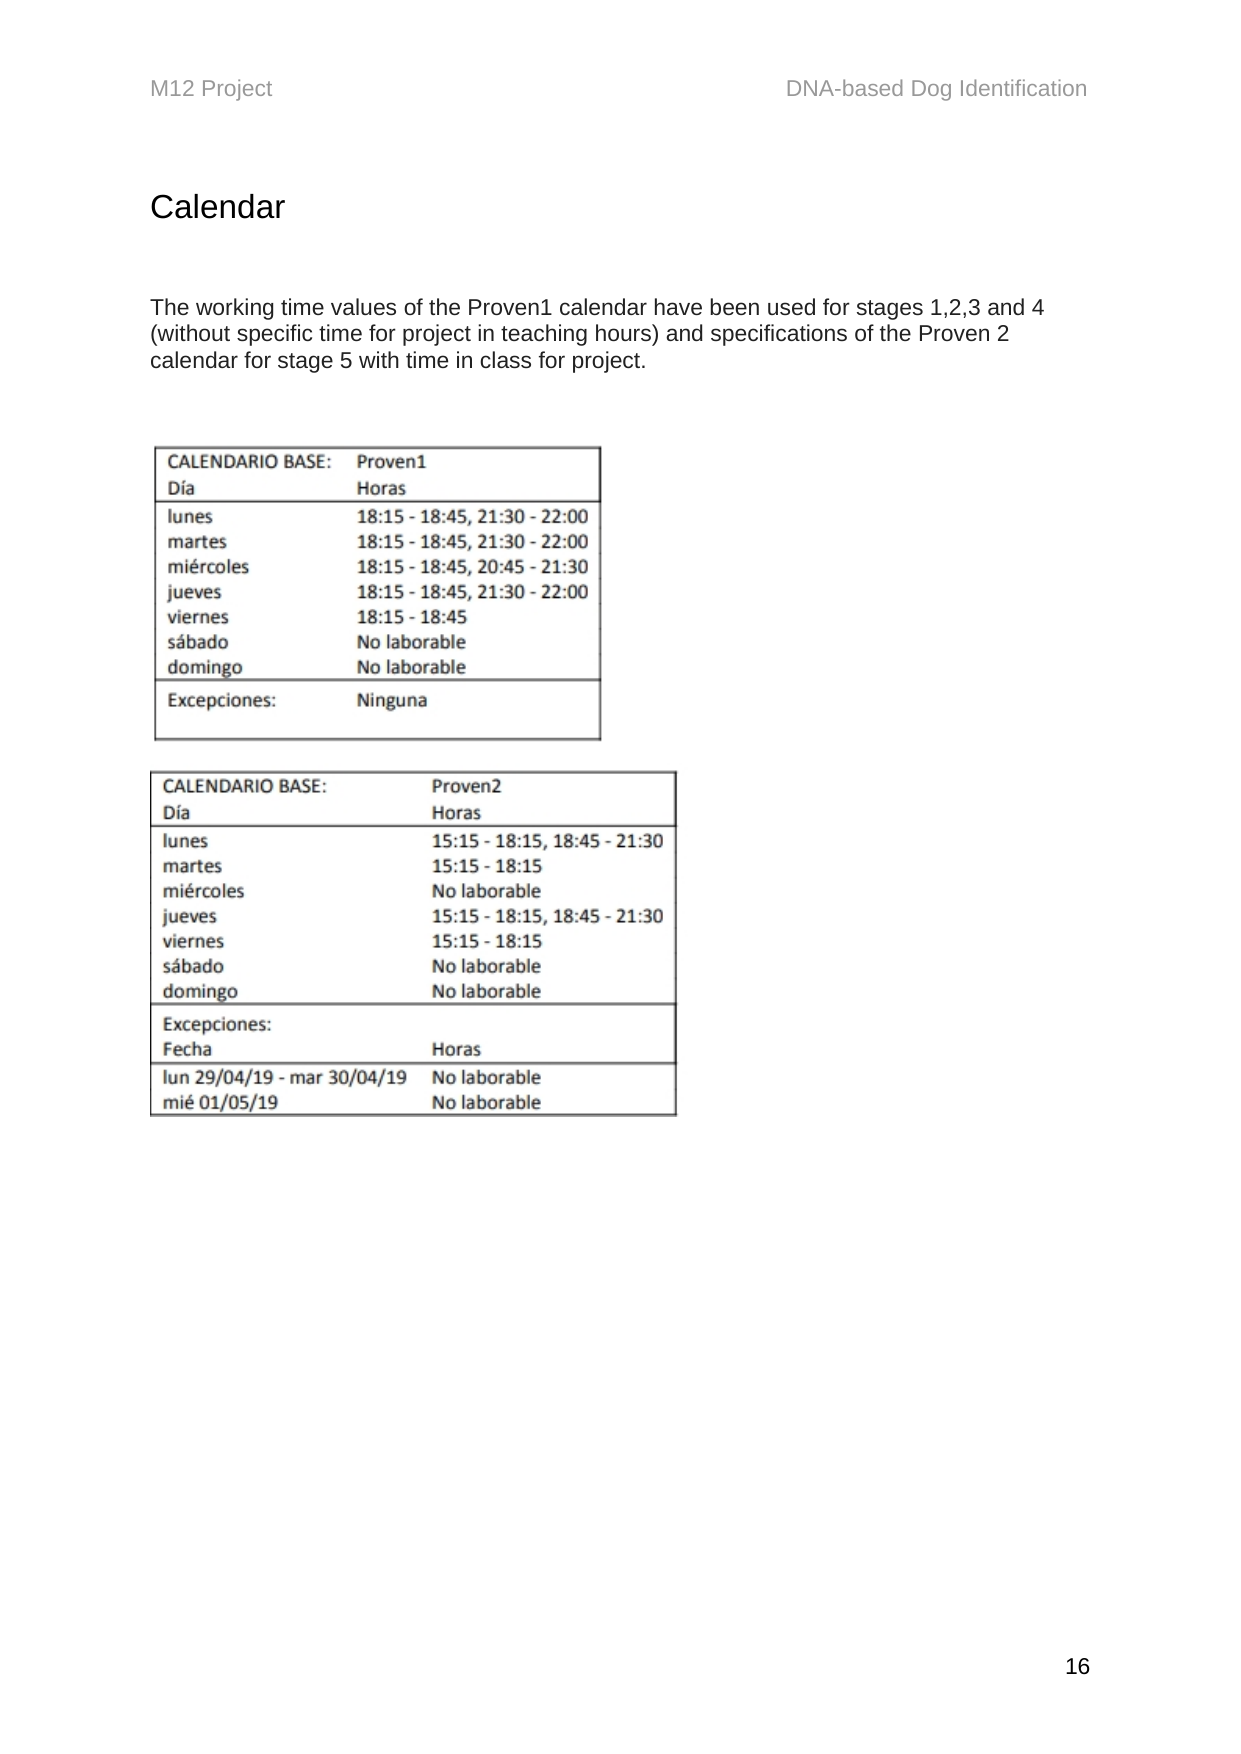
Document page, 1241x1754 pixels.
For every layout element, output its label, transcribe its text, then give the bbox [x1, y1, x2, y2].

text The working time values ​​of the Proven1 calendar have been used for stages 1,2,3 and 4 (without specific time for project in teaching hours) and specifications of the Proven 2 calendar for stage 5 with time in class for project. [150, 294, 1090, 373]
picture [150, 441, 602, 743]
picture [150, 763, 688, 1117]
subtitle Calendar [150, 187, 1090, 226]
